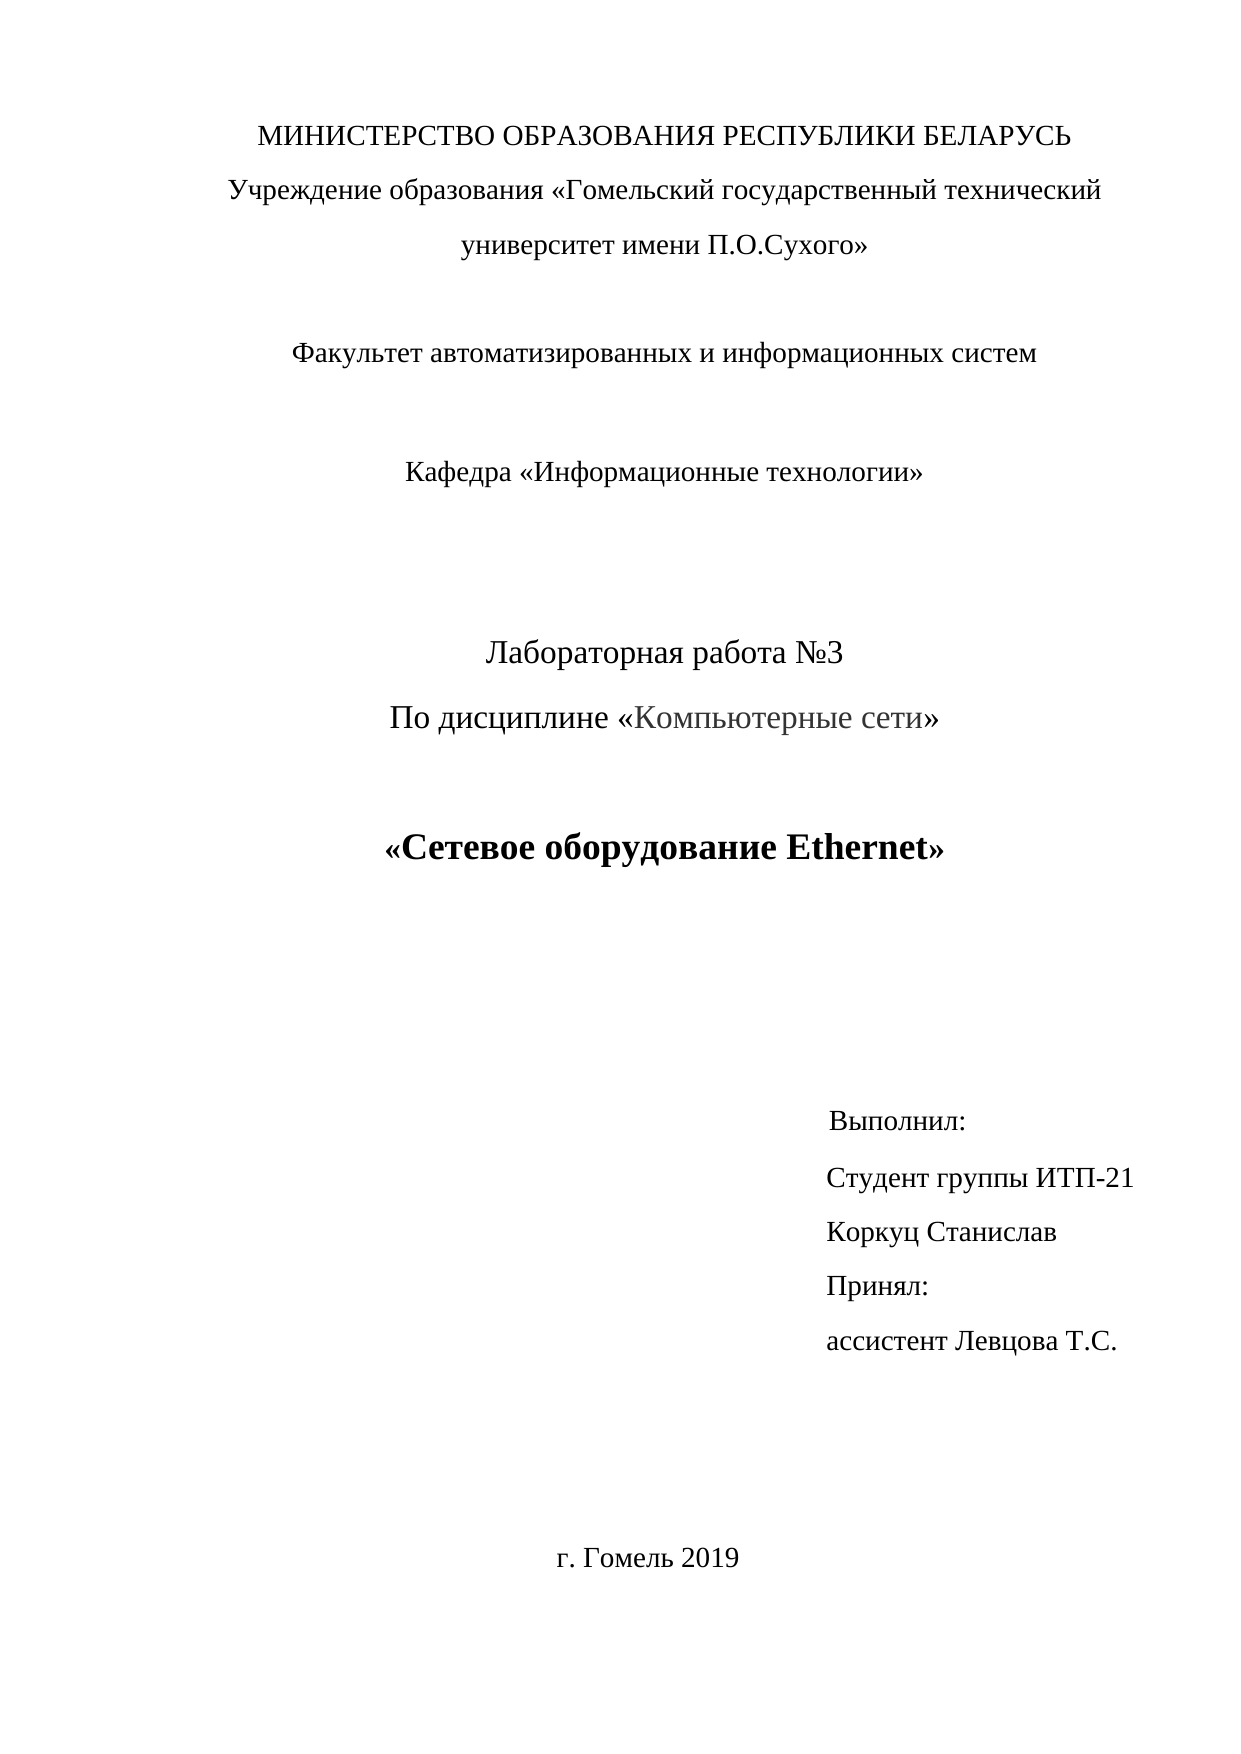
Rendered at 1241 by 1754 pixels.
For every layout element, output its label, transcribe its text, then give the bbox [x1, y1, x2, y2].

text Учреждение образования «Гомельский государственный технический [177, 172, 1152, 206]
text г. Гомель 2019 [177, 1540, 1152, 1574]
text Выполнил: [177, 1091, 1152, 1139]
text Кафедра «Информационные технологии» [177, 454, 1152, 488]
text «Сетевое оборудование Ethernet» [177, 825, 1152, 868]
text университет имени П.О.Сухого» [177, 227, 1152, 260]
text Лабораторная работа №3 [177, 632, 1152, 671]
text Факультет автоматизированных и информационных систем [177, 336, 1152, 369]
text Принял: [177, 1268, 1152, 1302]
text Коркуц Станислав [177, 1214, 1152, 1248]
text МИНИСТЕРСТВО ОБРАЗОВАНИЯ РЕСПУБЛИКИ БЕЛАРУСЬ [177, 118, 1152, 152]
text ассистент Левцова Т.С. [177, 1323, 1152, 1356]
subtitle По дисциплине «Компьютерные сети» [177, 697, 1152, 736]
text Студент группы ИТП-21 [177, 1160, 1152, 1193]
